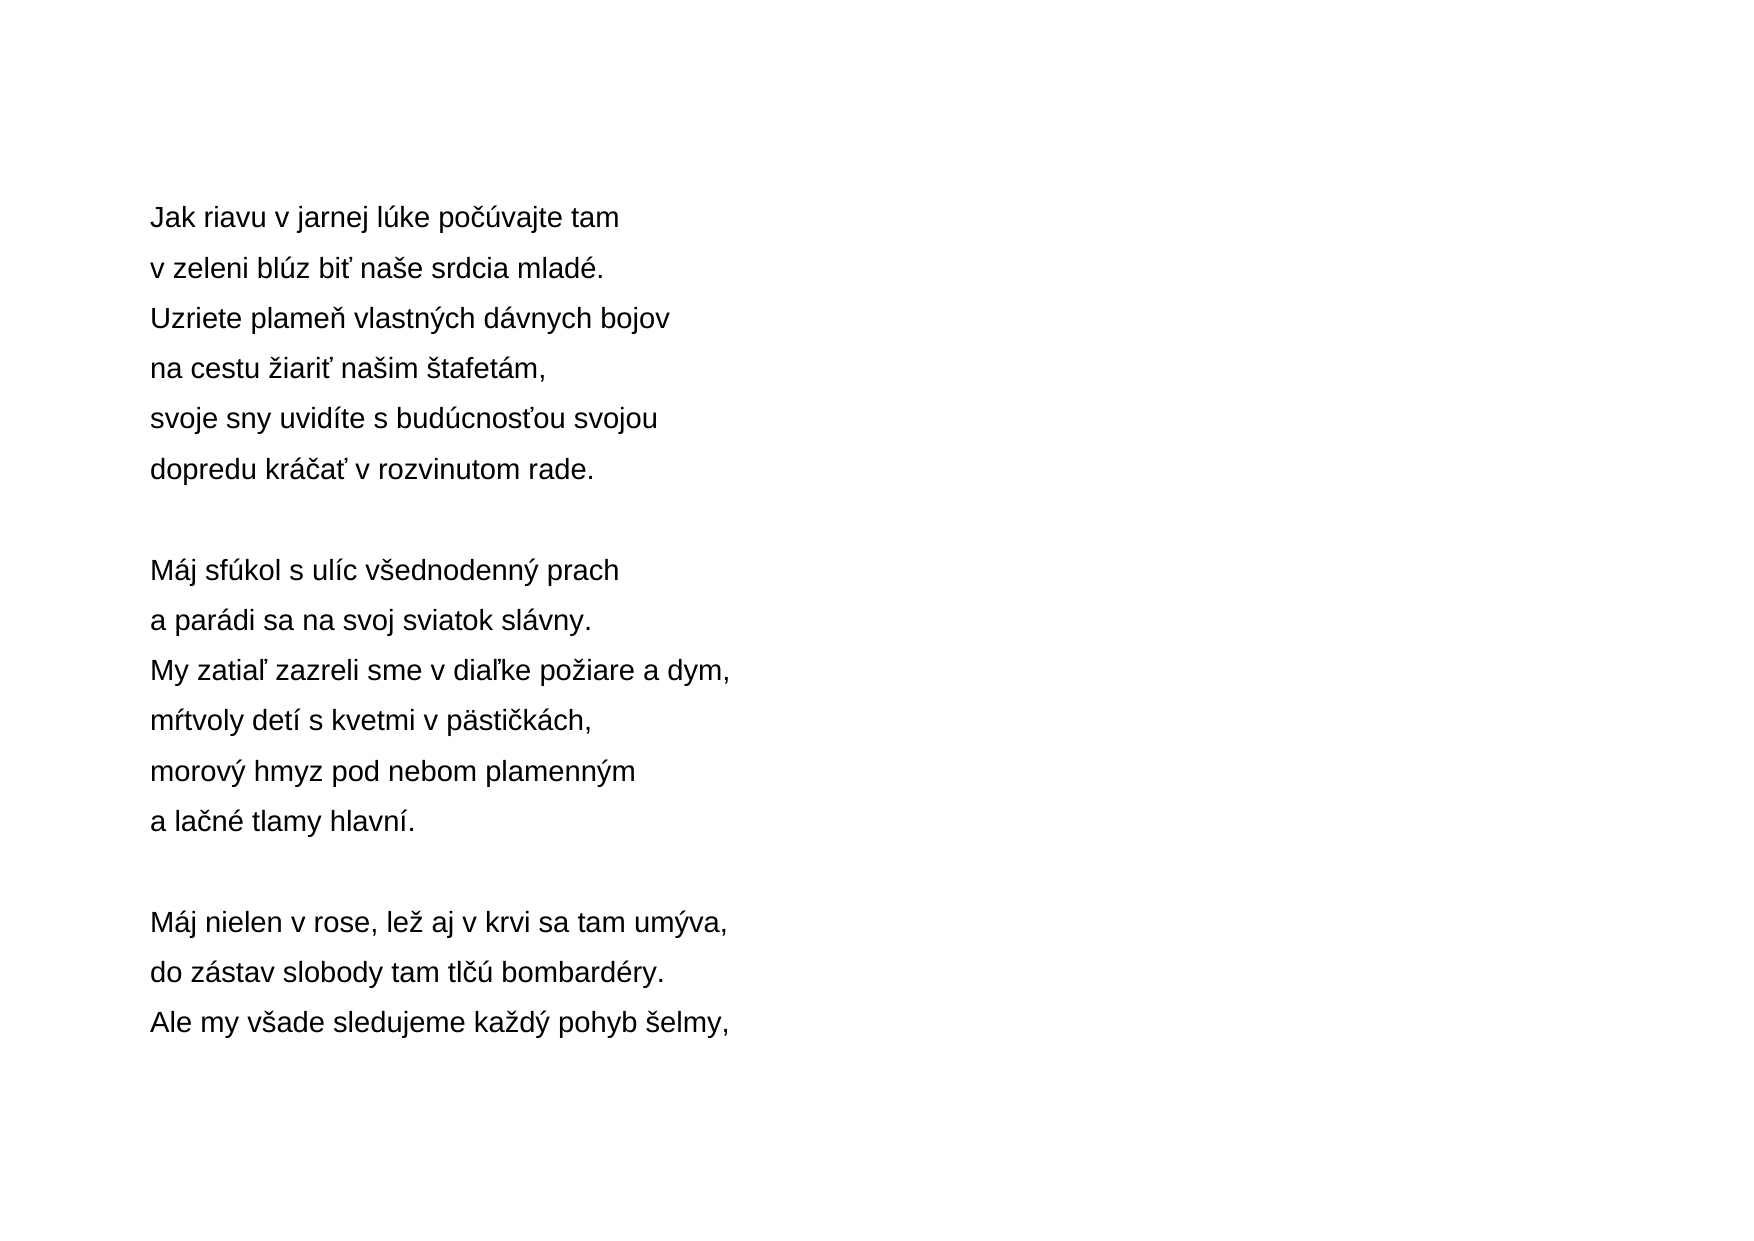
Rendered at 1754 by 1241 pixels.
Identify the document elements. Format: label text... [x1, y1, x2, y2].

text mŕtvoly detí s kvetmi v pästičkách, [150, 703, 1243, 737]
text dopredu kráčať v rozvinutom rade. [150, 452, 1243, 485]
text Jak riavu v jarnej lúke počúvajte tam [150, 200, 1243, 234]
text Uzriete plameň vlastných dávnych bojov [150, 301, 1243, 334]
text Máj nielen v rose, lež aj v krvi sa tam umýva, [150, 905, 1243, 938]
text Ale my všade sledujeme každý pohyb šelmy, [150, 1005, 1243, 1039]
text svoje sny uvidíte s budúcnosťou svojou [150, 402, 1243, 435]
text a lačné tlamy hlavní. [150, 804, 1243, 838]
text v zeleni blúz biť naše srdcia mladé. [150, 251, 1243, 284]
text My zatiaľ zazreli sme v diaľke požiare a dym, [150, 653, 1243, 687]
text na cestu žiariť našim štafetám, [150, 351, 1243, 385]
text morový hmyz pod nebom plamenným [150, 754, 1243, 787]
text Máj sfúkol s ulíc všednodenný prach [150, 552, 1243, 586]
text do zástav slobody tam tlčú bombardéry. [150, 955, 1243, 988]
text a parádi sa na svoj sviatok slávny. [150, 603, 1243, 636]
